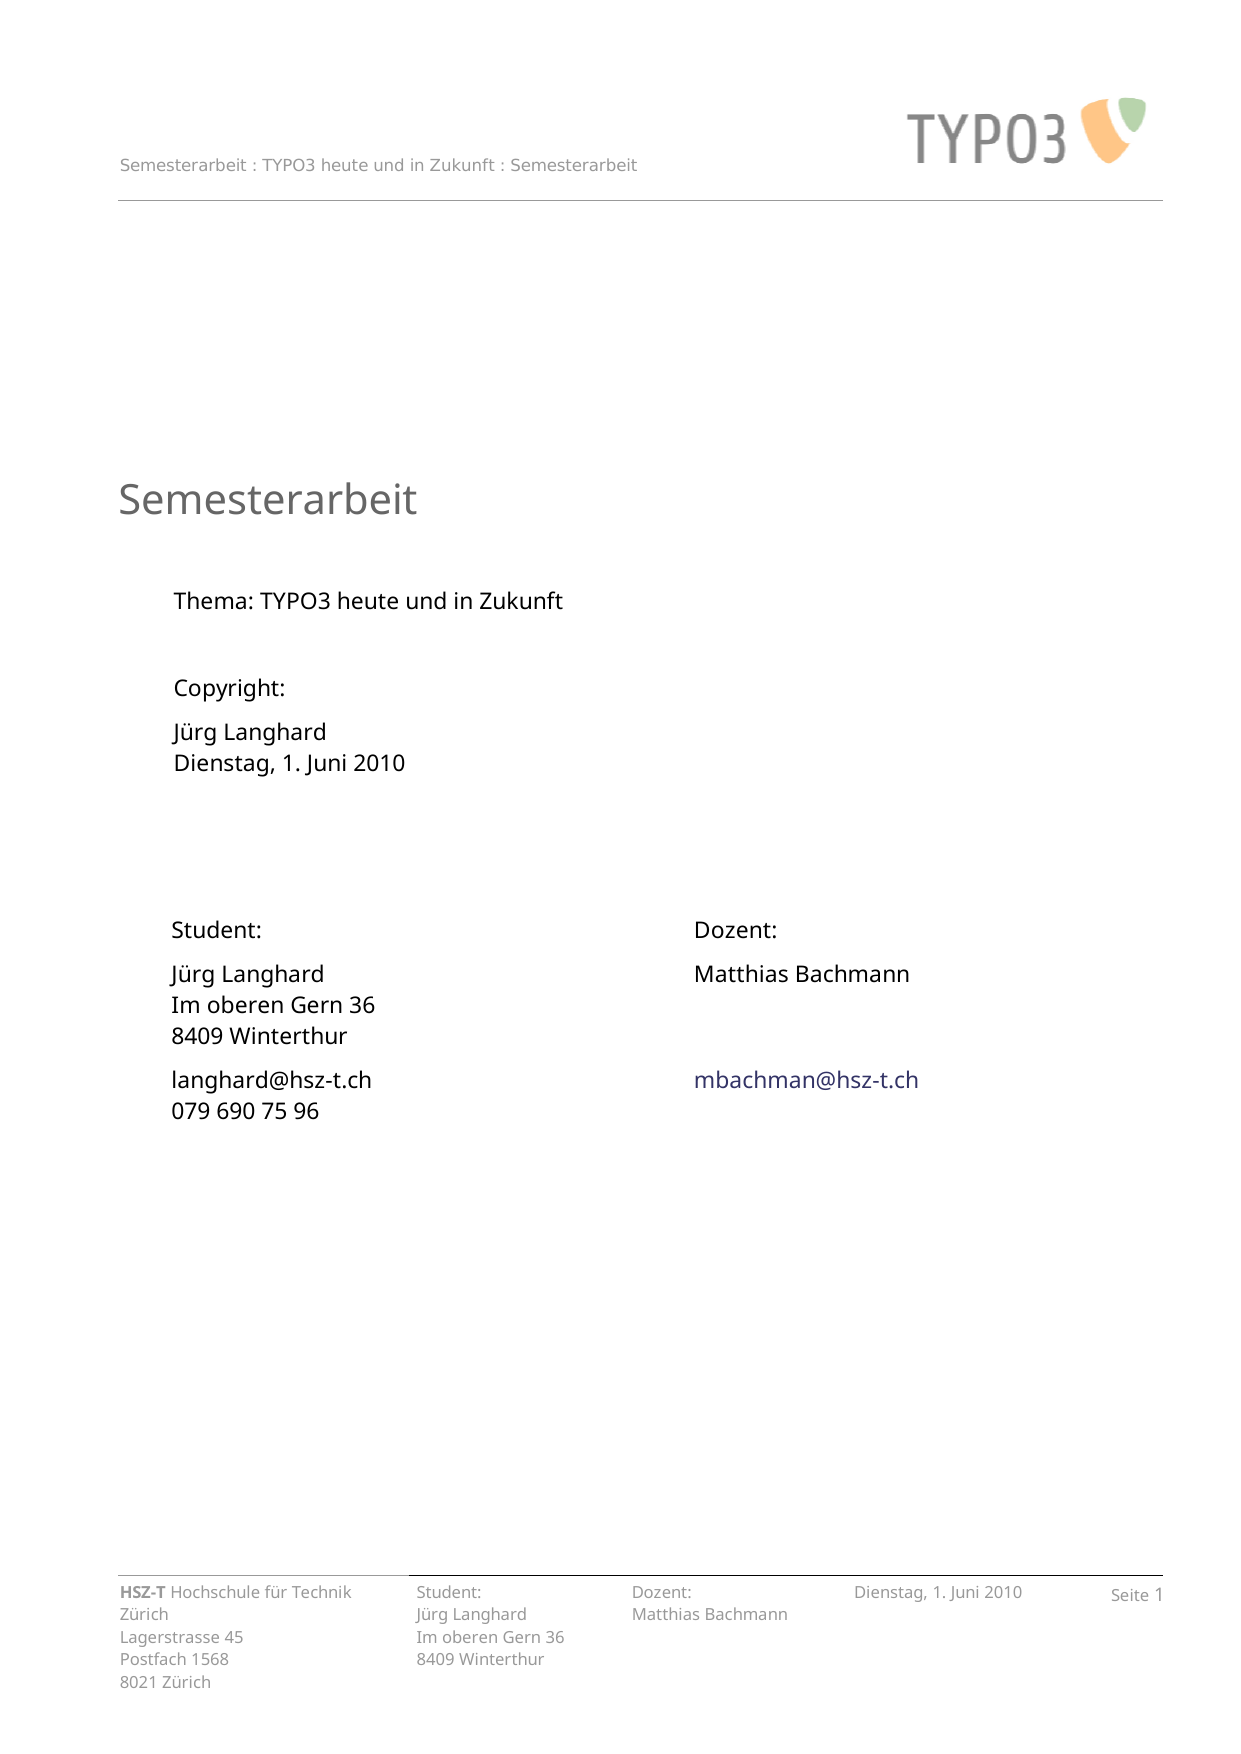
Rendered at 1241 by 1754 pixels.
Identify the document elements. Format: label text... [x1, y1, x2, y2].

text Copyright: [173, 672, 1163, 703]
subtitle Semesterarbeit [118, 470, 1163, 526]
table_header Student: Jürg Langhard Im oberen Gern 36 8409 Winterthur langhard@hsz-t.ch 079 690 75 96 [118, 909, 641, 1131]
picture [870, 65, 1149, 195]
text Jürg Langhard Dienstag, 1. Juni 2010 [173, 716, 1163, 809]
table_header Dozent: Matthias Bachmann mbachman@hsz-t.ch [641, 909, 1163, 1131]
text Thema: TYPO3 heute und in Zukunft [173, 585, 1163, 616]
